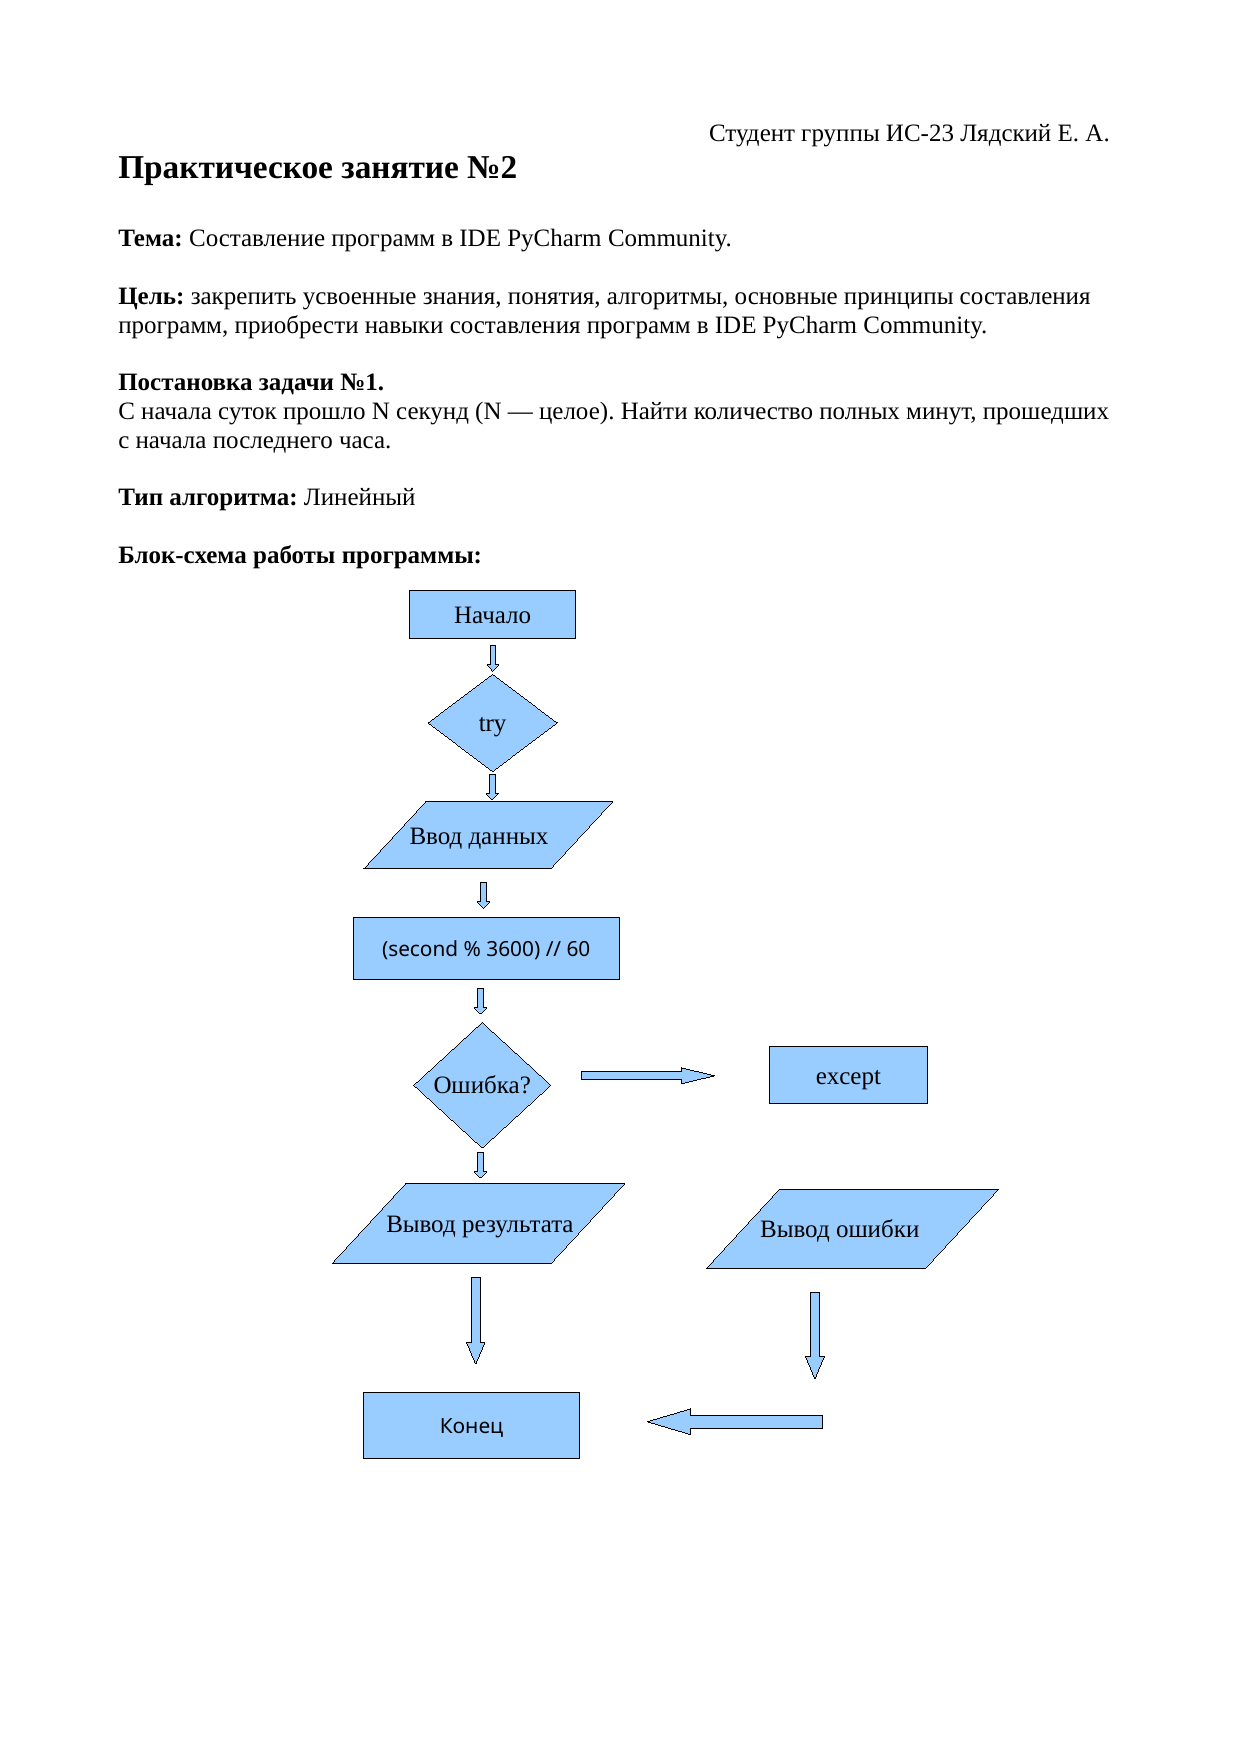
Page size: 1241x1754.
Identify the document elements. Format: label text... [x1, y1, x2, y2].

text Студент группы ИС-23 Лядский Е. А. [118, 118, 1122, 147]
text Тема: Составление программ в IDE PyCharm Community. [118, 223, 1122, 252]
text Постановка задачи №1. [118, 367, 1122, 396]
text Блок-схема работы программы: [118, 540, 1122, 568]
text Цель: закрепить усвоенные знания, понятия, алгоритмы, основные принципы составления программ, приобрести навыки составления программ в IDE PyCharm Community. [118, 281, 1122, 338]
text Тип алгоритма: Линейный [118, 482, 1122, 511]
text С начала суток прошло N секунд (N — целое). Найти количество полных минут, прошедших с начала последнего часа. [118, 396, 1122, 453]
text Практическое занятие №2 [118, 147, 1122, 185]
